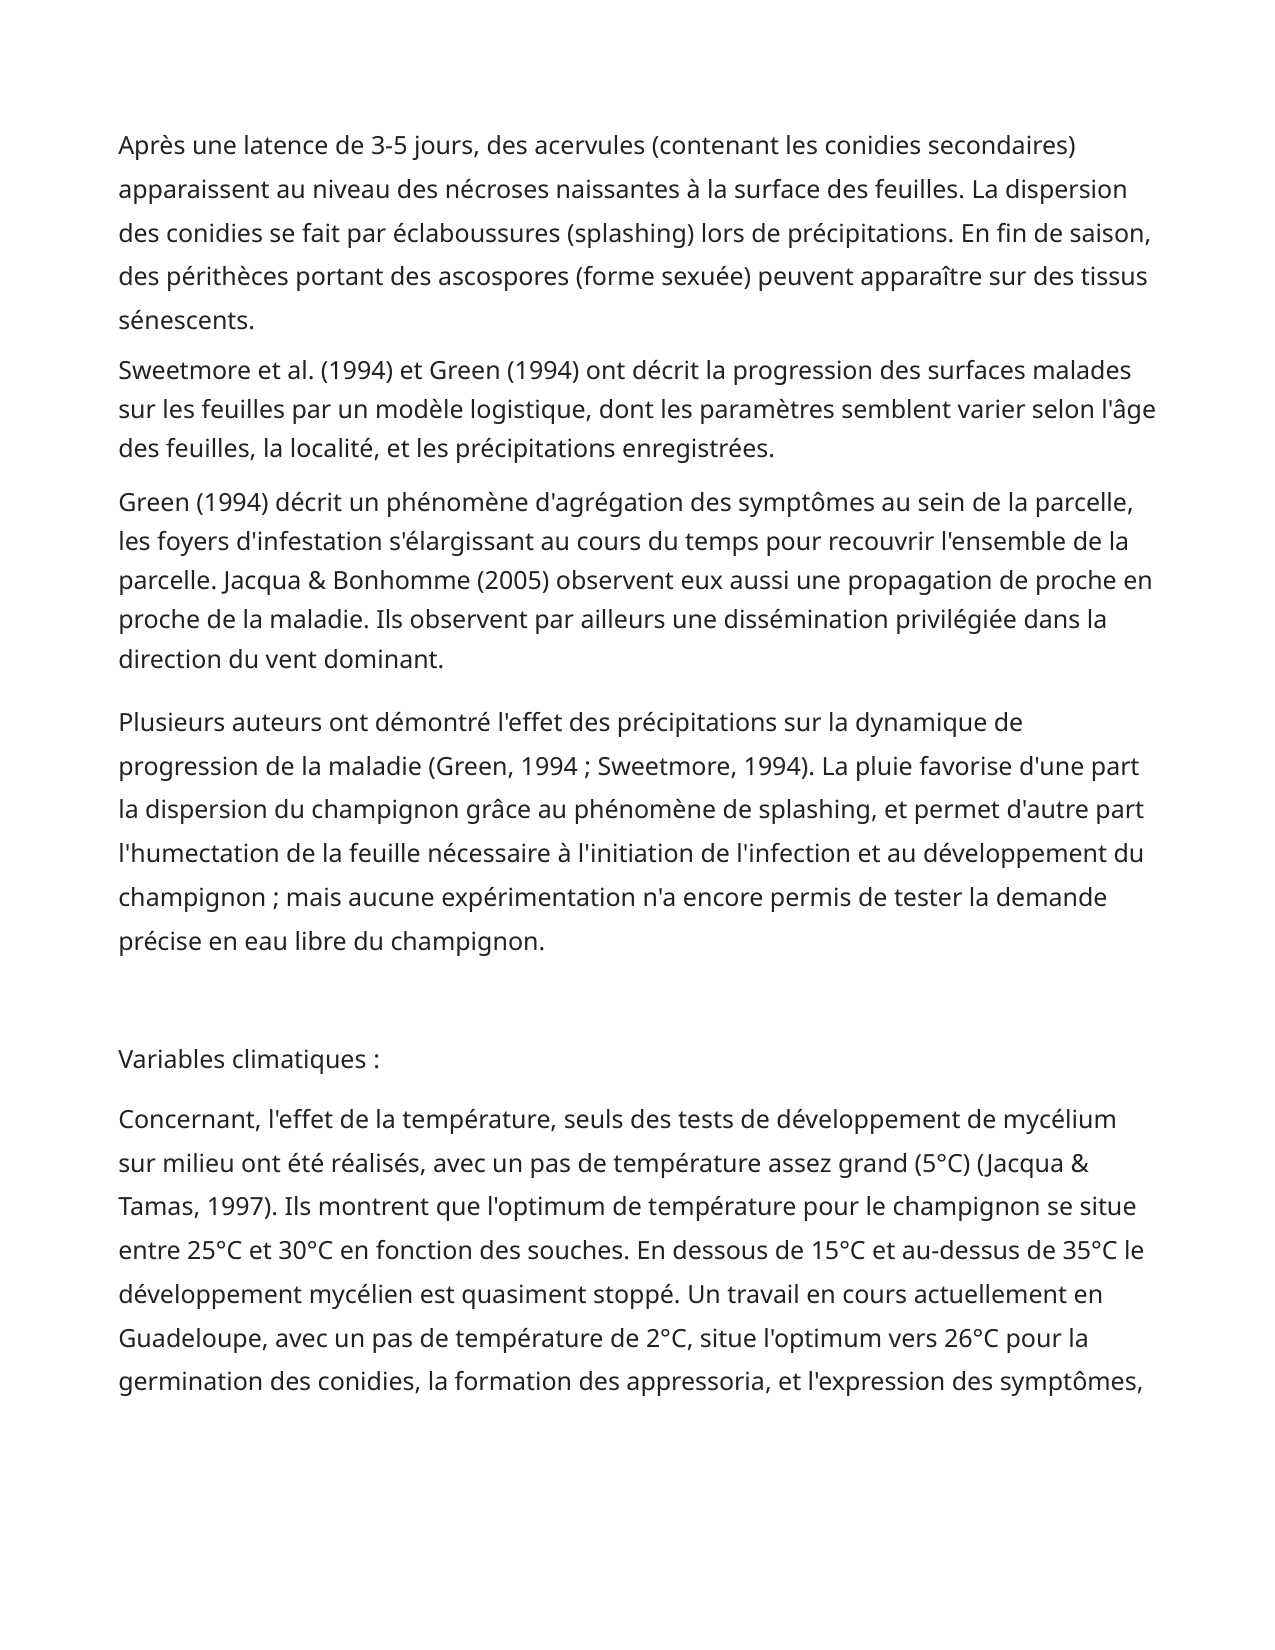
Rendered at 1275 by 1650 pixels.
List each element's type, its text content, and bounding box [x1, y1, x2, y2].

text Green (1994) décrit un phénomène d'agrégation des symptômes au sein de la parcelle, les foyers d'infestation s'élargissant au cours du temps pour recouvrir l'ensemble de la parcelle. Jacqua & Bonhomme (2005) observent eux aussi une propagation de proche en proche de la maladie. Ils observent par ailleurs une dissémination privilégiée dans la direction du vent dominant. [118, 484, 1157, 675]
text Sweetmore et al. (1994) et Green (1994) ont décrit la progression des surfaces malades sur les feuilles par un modèle logistique, dont les paramètres semblent varier selon l'âge des feuilles, la localité, et les précipitations enregistrées. [118, 352, 1157, 465]
text Concernant, l'effet de la température, seuls des tests de développement de mycélium sur milieu ont été réalisés, avec un pas de température assez grand (5°C) (Jacqua & Tamas, 1997). Ils montrent que l'optimum de température pour le champignon se situe entre 25°C et 30°C en fonction des souches. En dessous de 15°C et au-dessus de 35°C le développement mycélien est quasiment stoppé. Un travail en cours actuellement en Guadeloupe, avec un pas de température de 2°C, situe l'optimum vers 26°C pour la germination des conidies, la formation des appressoria, et l'expression des symptômes, [118, 1092, 1157, 1398]
text Variables climatiques : [118, 1032, 1157, 1076]
text Plusieurs auteurs ont démontré l'effet des précipitations sur la dynamique de progression de la maladie (Green, 1994 ; Sweetmore, 1994). La pluie favorise d'une part la dispersion du champignon grâce au phénomène de splashing, et permet d'autre part l'humectation de la feuille nécessaire à l'initiation de l'infection et au développement du champignon ; mais aucune expérimentation n'a encore permis de tester la demande précise en eau libre du champignon. [118, 695, 1157, 957]
text Après une latence de 3-5 jours, des acervules (contenant les conidies secondaires) apparaissent au niveau des nécroses naissantes à la surface des feuilles. La dispersion des conidies se fait par éclaboussures (splashing) lors de précipitations. En fin de saison, des périthèces portant des ascospores (forme sexuée) peuvent apparaître sur des tissus sénescents. [118, 118, 1157, 337]
